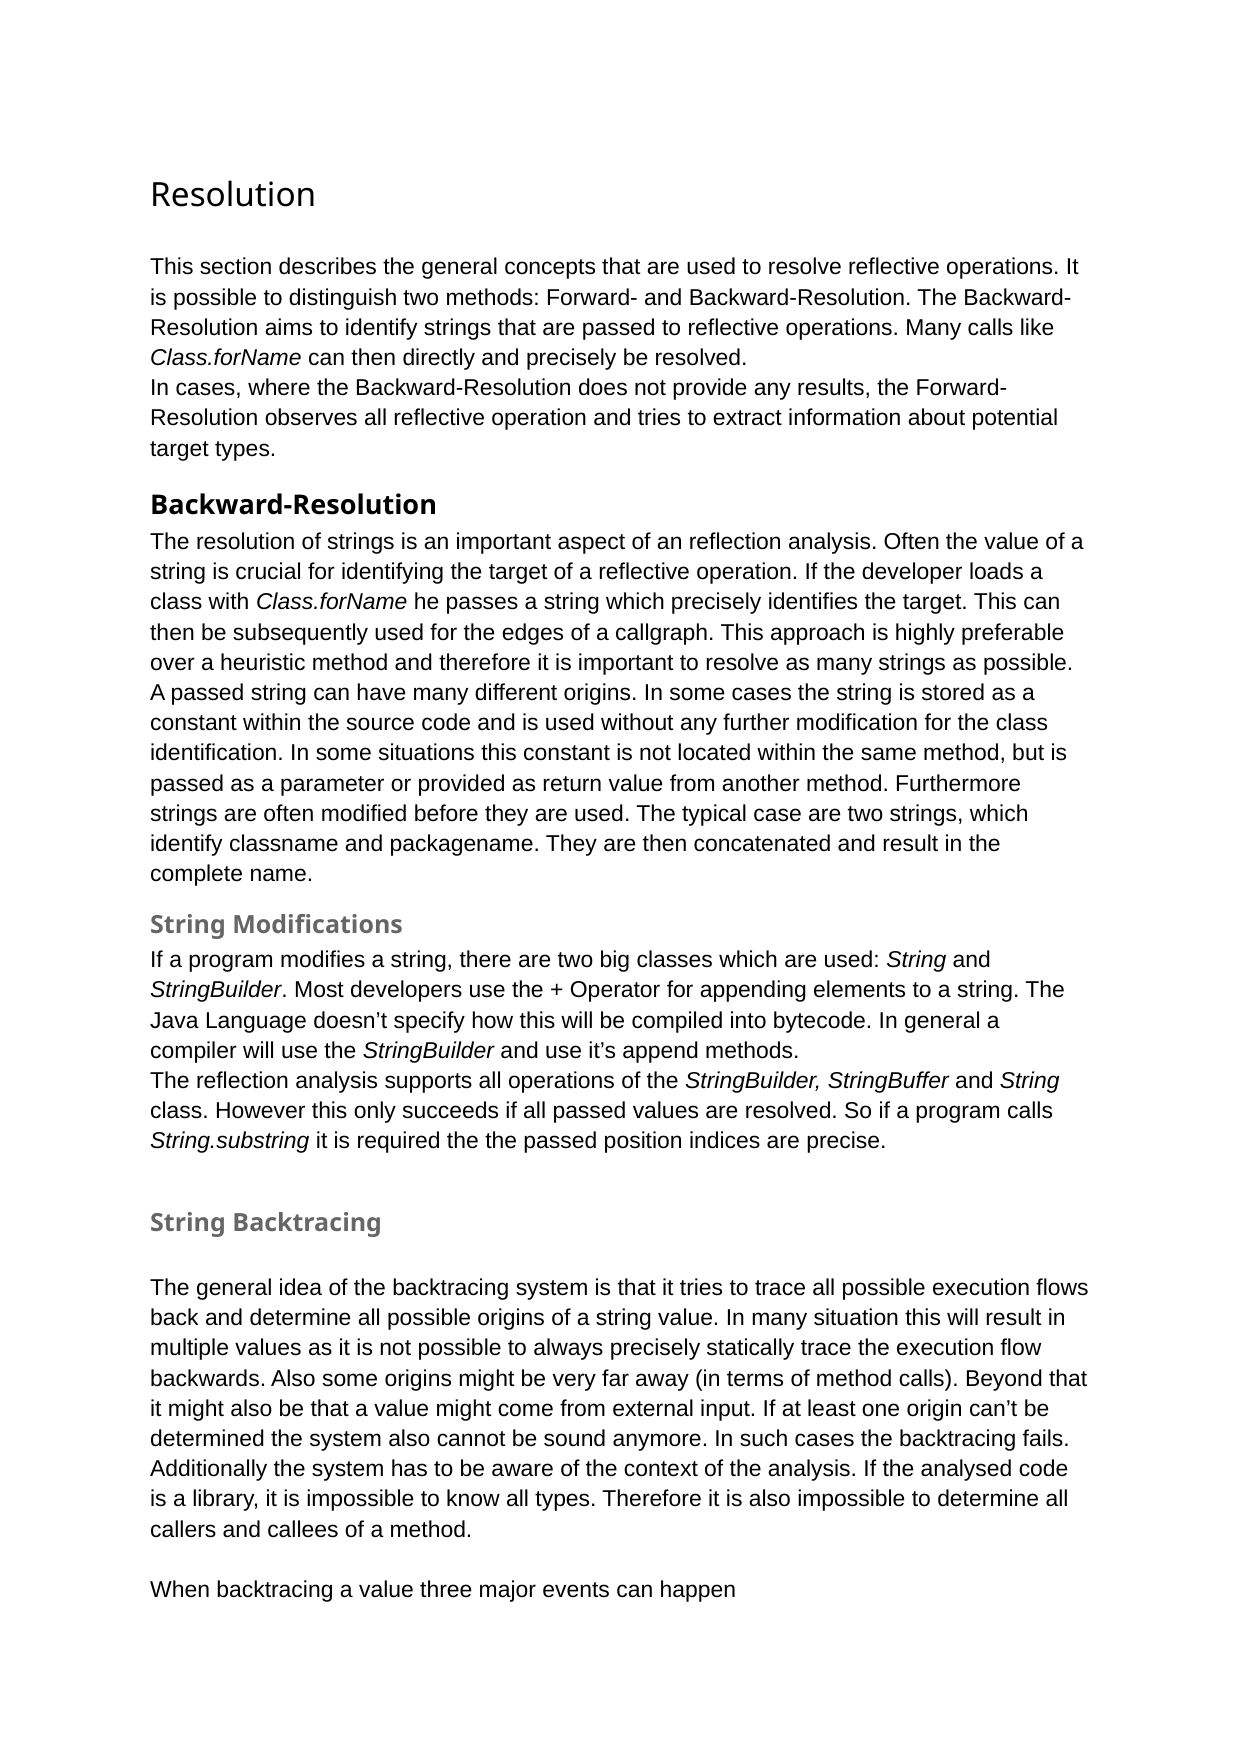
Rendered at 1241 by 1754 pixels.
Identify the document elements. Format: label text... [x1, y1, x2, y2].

text This section describes the general concepts that are used to resolve reflective operations. It is possible to distinguish two methods: Forward- and Backward-Resolution. The Backward-Resolution aims to identify strings that are passed to reflective operations. Many calls like Class.forName can then directly and precisely be resolved. [150, 253, 1091, 370]
text The reflection analysis supports all operations of the StringBuilder, StringBuffer and String class. However this only succeeds if all passed values are resolved. So if a program calls String.substring it is required the the passed position indices are precise. [150, 1067, 1091, 1154]
subtitle Backward-Resolution [150, 486, 1091, 522]
subtitle String Modifications [150, 907, 1091, 941]
text When backtracing a value three major events can happen [150, 1576, 1091, 1602]
text The resolution of strings is an important aspect of an reflection analysis. Often the value of a string is crucial for identifying the target of a reflective operation. If the developer loads a class with Class.forName he passes a string which precisely identifies the target. This can then be subsequently used for the edges of a callgraph. This approach is highly preferable over a heuristic method and therefore it is important to resolve as many strings as possible. [150, 528, 1091, 675]
text A passed string can have many different origins. In some cases the string is stored as a constant within the source code and is used without any further modification for the class identification. In some situations this constant is not located within the same method, but is passed as a parameter or provided as return value from another method. Furthermore strings are often modified before they are used. The typical case are two strings, which identify classname and packagename. They are then concatenated and result in the complete name. [150, 679, 1091, 887]
text Additionally the system has to be aware of the context of the analysis. If the analysed code is a library, it is impossible to know all types. Therefore it is also impossible to determine all callers and callees of a method. [150, 1455, 1091, 1542]
subtitle Resolution [150, 171, 1091, 216]
text In cases, where the Backward-Resolution does not provide any results, the Forward-Resolution observes all reflective operation and tries to extract information about potential target types. [150, 374, 1091, 461]
text The general idea of the backtracing system is that it tries to trace all possible execution flows back and determine all possible origins of a string value. In many situation this will result in multiple values as it is not possible to always precisely statically trace the execution flow backwards. Also some origins might be very far away (in terms of method calls). Beyond that it might also be that a value might come from external input. If at least one origin can’t be determined the system also cannot be sound anymore. In such cases the backtracing fails. [150, 1274, 1091, 1451]
text If a program modifies a string, there are two big classes which are used: String and StringBuilder. Most developers use the + Operator for appending elements to a string. The Java Language doesn’t specify how this will be compiled into bytecode. In general a compiler will use the StringBuilder and use it’s append methods. [150, 946, 1091, 1063]
subtitle String Backtracing [150, 1204, 1091, 1239]
